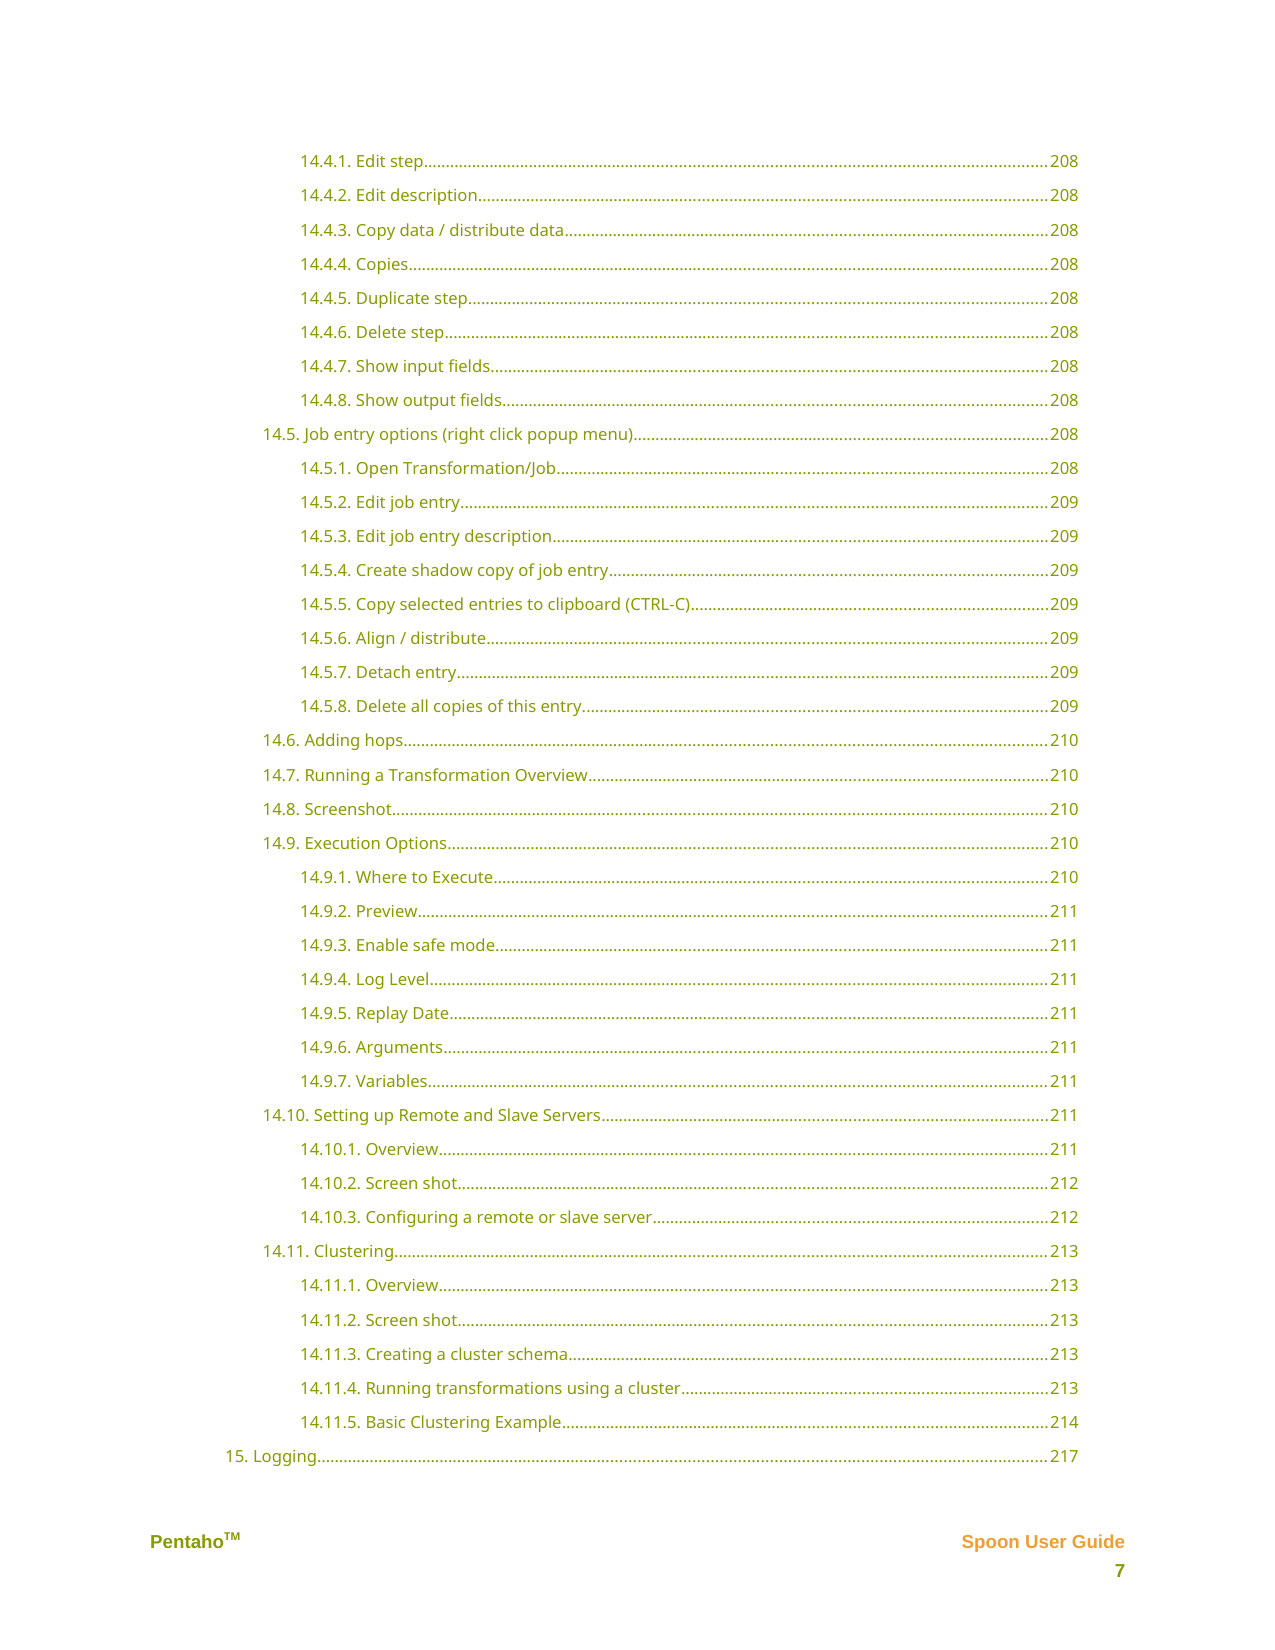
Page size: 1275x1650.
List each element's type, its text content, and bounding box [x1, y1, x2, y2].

text 14.6. Adding hops 210 [262, 729, 1125, 752]
text 14.9.5. Replay Date 211 [300, 1002, 1125, 1024]
text 14.9.3. Enable safe mode 211 [300, 933, 1125, 956]
text 14.4.1. Edit step 208 [300, 150, 1125, 173]
text 14.11.1. Overview 213 [300, 1274, 1125, 1297]
text 15. Logging 217 [225, 1444, 1200, 1467]
text 14.7. Running a Transformation Overview 210 [262, 763, 1125, 786]
text 14.9. Execution Options 210 [262, 831, 1125, 854]
text 14.5.1. Open Transformation/Job 208 [300, 457, 1125, 479]
text 14.5.4. Create shadow copy of job entry 209 [300, 559, 1125, 581]
text 14.5.3. Edit job entry description 209 [300, 525, 1125, 547]
text 14.5. Job entry options (right click popup menu) 208 [262, 422, 1125, 445]
text 14.5.6. Align / distribute 209 [300, 627, 1125, 649]
text 14.9.4. Log Level 211 [300, 967, 1125, 990]
text 14.5.2. Edit job entry 209 [300, 491, 1125, 513]
text 14.9.1. Where to Execute 210 [300, 865, 1125, 888]
text 14.4.6. Delete step 208 [300, 320, 1125, 343]
text 14.9.2. Preview 211 [300, 899, 1125, 922]
text 14.4.7. Show input fields 208 [300, 354, 1125, 377]
text 14.11.4. Running transformations using a cluster 213 [300, 1376, 1125, 1399]
text 14.10. Setting up Remote and Slave Servers 211 [262, 1104, 1125, 1126]
text 14.4.5. Duplicate step 208 [300, 286, 1125, 309]
text 14.5.5. Copy selected entries to clipboard (CTRL-C) 209 [300, 593, 1125, 616]
text 14.9.7. Variables 211 [300, 1070, 1125, 1092]
text 14.10.3. Configuring a remote or slave server 212 [300, 1206, 1125, 1229]
text 14.11.5. Basic Clustering Example 214 [300, 1410, 1125, 1433]
text 14.4.4. Copies 208 [300, 252, 1125, 275]
text 14.4.2. Edit description 208 [300, 184, 1125, 207]
text 14.11.3. Creating a cluster schema 213 [300, 1342, 1125, 1365]
text 14.5.7. Detach entry 209 [300, 661, 1125, 684]
text 14.4.3. Copy data / distribute data 208 [300, 218, 1125, 241]
text 14.11. Clustering 213 [262, 1240, 1125, 1263]
text 14.5.8. Delete all copies of this entry. 209 [300, 695, 1125, 718]
text 14.4.8. Show output fields 208 [300, 388, 1125, 411]
text 14.9.6. Arguments 211 [300, 1036, 1125, 1058]
text 14.11.2. Screen shot 213 [300, 1308, 1125, 1331]
text 14.8. Screenshot 210 [262, 797, 1125, 820]
text 14.10.1. Overview 211 [300, 1138, 1125, 1161]
text 14.10.2. Screen shot 212 [300, 1172, 1125, 1194]
